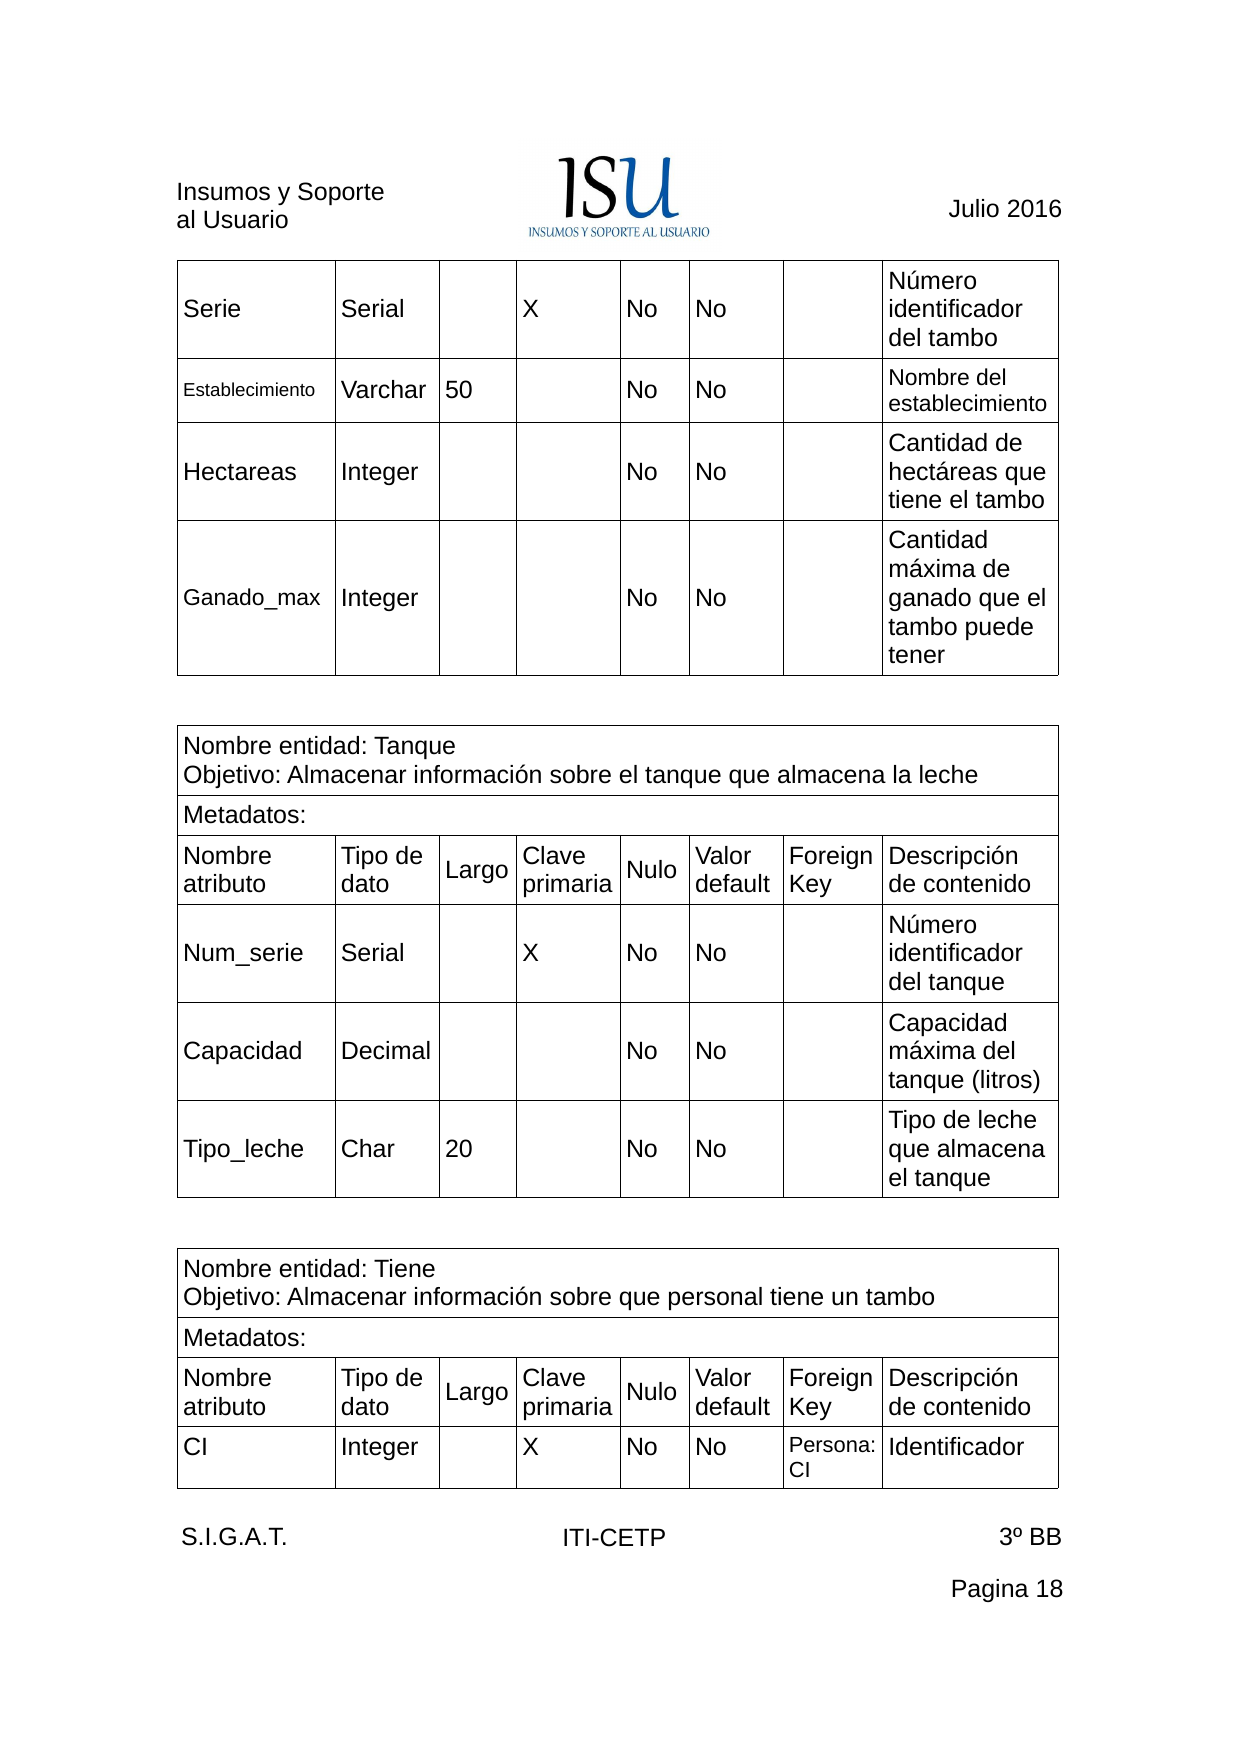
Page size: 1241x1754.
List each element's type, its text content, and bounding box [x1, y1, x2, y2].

table_cell Metadatos: [178, 796, 1058, 835]
table_cell Nombre atributo [178, 836, 335, 904]
table_cell No [621, 423, 689, 520]
table_cell Nulo [621, 836, 689, 904]
table_cell [517, 1003, 620, 1099]
table_cell [440, 1427, 516, 1488]
table_cell Foreign Key [784, 1358, 882, 1426]
table_cell 50 [440, 359, 516, 422]
table_cell Varchar [336, 359, 439, 422]
table_cell Número identificador del tanque [883, 905, 1058, 1002]
table_cell [440, 521, 516, 675]
table_cell No [690, 1101, 783, 1197]
table_cell Identificador [883, 1427, 1058, 1488]
table_cell Metadatos: [178, 1318, 1058, 1357]
table_cell Valor default [690, 1358, 783, 1426]
table_cell [784, 1101, 882, 1197]
table_cell Clave primaria [517, 1358, 620, 1426]
table_cell X [517, 261, 620, 358]
table_cell Integer [336, 521, 439, 675]
table_cell [784, 423, 882, 520]
table_cell [784, 1003, 882, 1099]
table_cell No [621, 1427, 689, 1488]
table_cell Hectareas [178, 423, 335, 520]
table_cell No [690, 1003, 783, 1099]
table_cell [784, 905, 882, 1002]
table_cell [517, 359, 620, 422]
table_cell Serie [178, 261, 335, 358]
table_cell Largo [440, 836, 516, 904]
table_cell X [517, 1427, 620, 1488]
table_cell Serial [336, 261, 439, 358]
table_cell Descripción de contenido [883, 836, 1058, 904]
table_cell Foreign Key [784, 836, 882, 904]
table_cell No [690, 359, 783, 422]
table_cell CI [178, 1427, 335, 1488]
table_cell Número identificador del tambo [883, 261, 1058, 358]
table_cell [784, 359, 882, 422]
table_cell [440, 1003, 516, 1099]
table_cell [517, 521, 620, 675]
table_cell No [690, 261, 783, 358]
table_cell No [690, 1427, 783, 1488]
table_cell Capacidad [178, 1003, 335, 1099]
table_cell [517, 1101, 620, 1197]
table_cell Cantidad máxima de ganado que el tambo puede tener [883, 521, 1058, 675]
table_cell Decimal [336, 1003, 439, 1099]
table_cell No [621, 1101, 689, 1197]
table_cell Tipo_leche [178, 1101, 335, 1197]
table_cell Nulo [621, 1358, 689, 1426]
picture [517, 138, 723, 252]
table_cell Largo [440, 1358, 516, 1426]
table_cell Integer [336, 1427, 439, 1488]
table_cell Establecimiento [178, 359, 335, 422]
table_cell Tipo de dato [336, 1358, 439, 1426]
table_cell Char [336, 1101, 439, 1197]
table_cell No [621, 261, 689, 358]
table_cell Tipo de leche que almacena el tanque [883, 1101, 1058, 1197]
table_cell Persona: CI [784, 1427, 882, 1488]
table_cell Valor default [690, 836, 783, 904]
table_cell No [690, 521, 783, 675]
table_cell Descripción de contenido [883, 1358, 1058, 1426]
table_cell 20 [440, 1101, 516, 1197]
table_cell [784, 521, 882, 675]
table_header Nombre entidad: Tanque Objetivo: Almacenar información sobre el tanque que almacena la leche [178, 726, 1058, 794]
table_cell Ganado_max [178, 521, 335, 675]
table_cell No [621, 521, 689, 675]
table_cell [517, 423, 620, 520]
table_cell [784, 261, 882, 358]
table_cell No [621, 905, 689, 1002]
table_cell Tipo de dato [336, 836, 439, 904]
table_cell Capacidad máxima del tanque (litros) [883, 1003, 1058, 1099]
table_cell Nombre atributo [178, 1358, 335, 1426]
table_cell [440, 423, 516, 520]
table_cell No [621, 359, 689, 422]
table_cell [440, 905, 516, 1002]
table_cell No [690, 423, 783, 520]
table_cell No [690, 905, 783, 1002]
table_cell [440, 261, 516, 358]
table_cell Integer [336, 423, 439, 520]
table_cell Clave primaria [517, 836, 620, 904]
table_header Nombre entidad: Tiene Objetivo: Almacenar información sobre que personal tiene un tambo [178, 1249, 1058, 1317]
table_cell Nombre del establecimiento [883, 359, 1058, 422]
table_cell Serial [336, 905, 439, 1002]
table_cell No [621, 1003, 689, 1099]
table_cell X [517, 905, 620, 1002]
table_cell Cantidad de hectáreas que tiene el tambo [883, 423, 1058, 520]
table_cell Num_serie [178, 905, 335, 1002]
